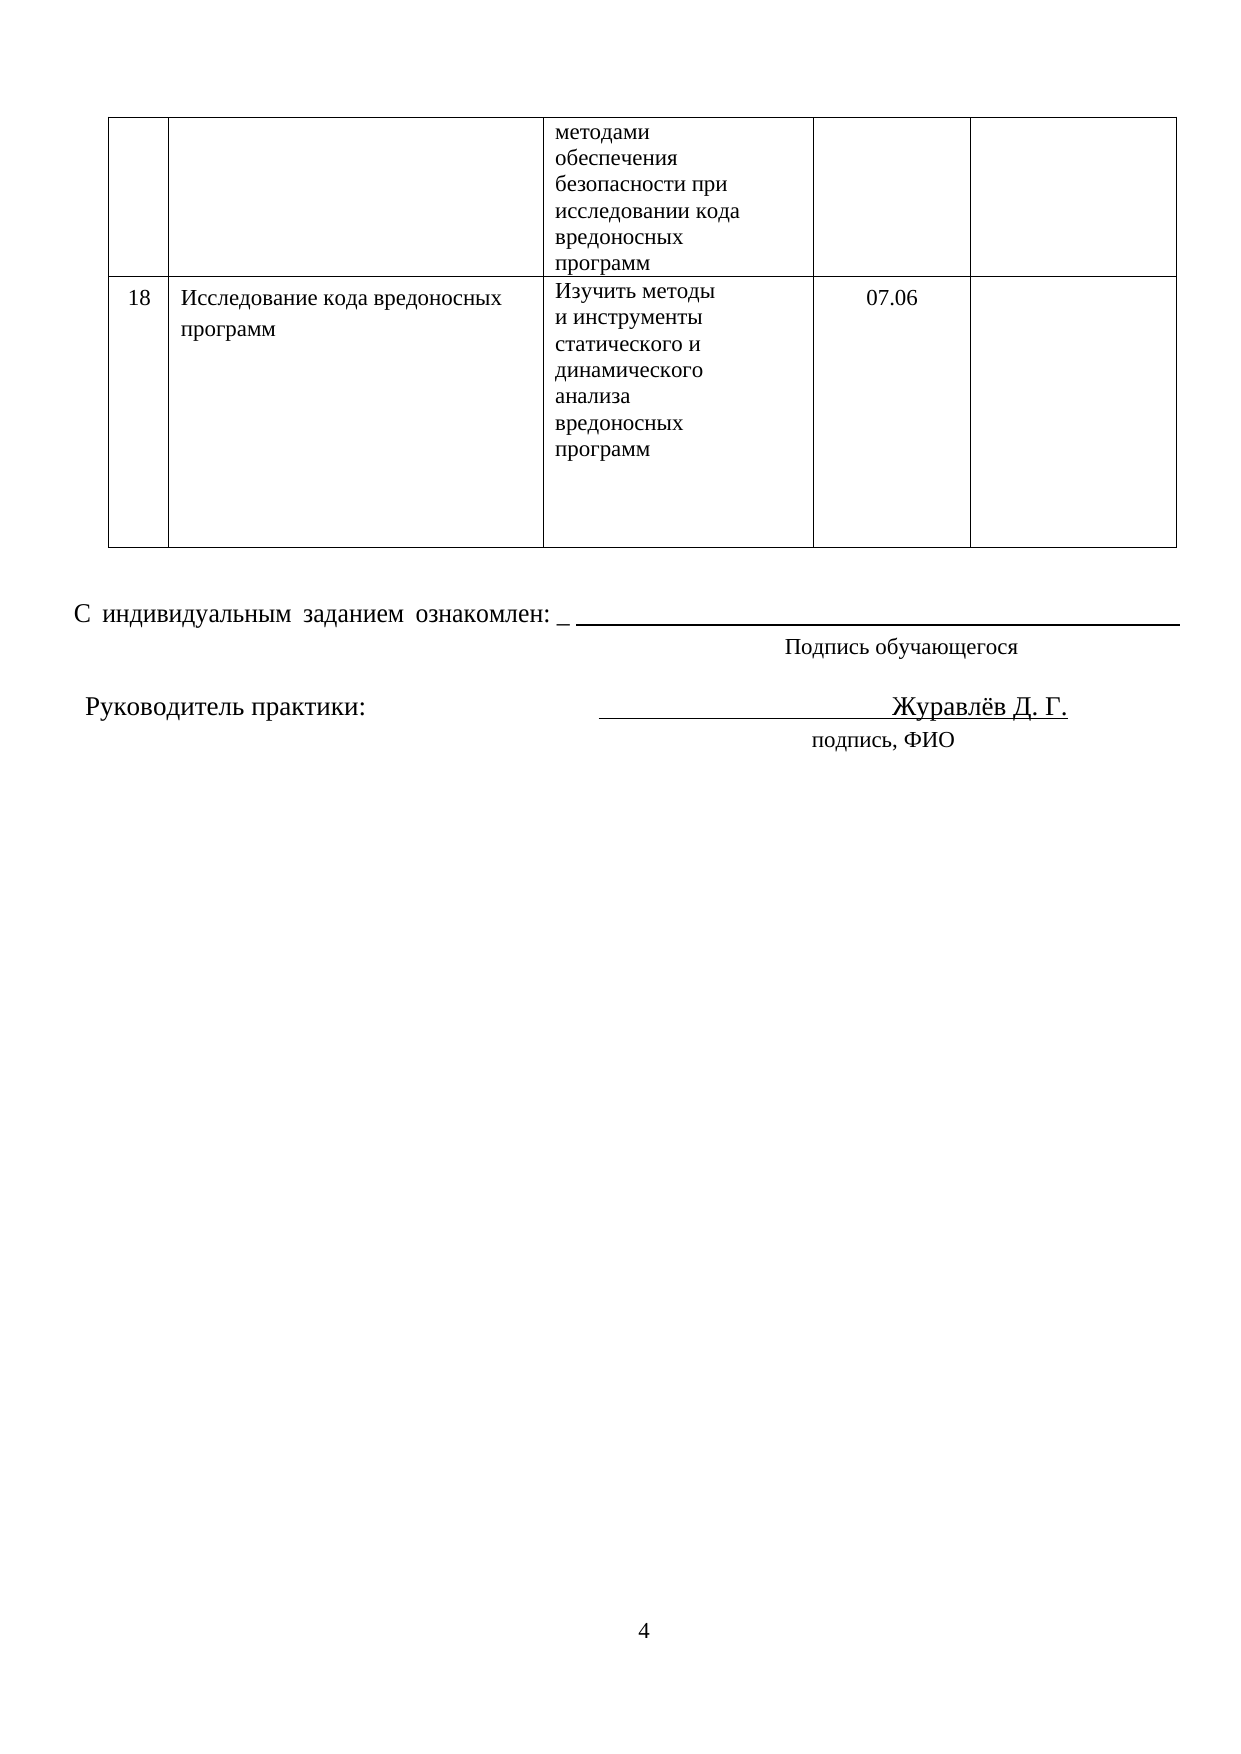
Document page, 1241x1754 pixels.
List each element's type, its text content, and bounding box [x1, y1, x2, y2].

table_cell [971, 118, 1176, 276]
table_cell 07.06 [814, 277, 970, 547]
table_header Руководитель практики: [64, 692, 598, 757]
text Подпись обучающегося [784, 633, 1211, 659]
table_cell Исследование кода вредоносных программ [169, 277, 543, 547]
table_header Журавлёв Д. Г. подпись, ФИО [599, 692, 1132, 757]
table_cell 18 [109, 277, 168, 547]
table_cell [971, 277, 1176, 547]
table_cell [169, 118, 543, 276]
table_cell [109, 118, 168, 276]
table_cell Изучить методы и инструменты статического и динамического анализа вредоносных программ [544, 277, 813, 547]
table_cell [814, 118, 970, 276]
text С индивидуальным заданием ознакомлен: _ _ [74, 597, 1211, 628]
table_cell методами обеспечения безопасности при исследовании кода вредоносных программ [544, 118, 813, 276]
